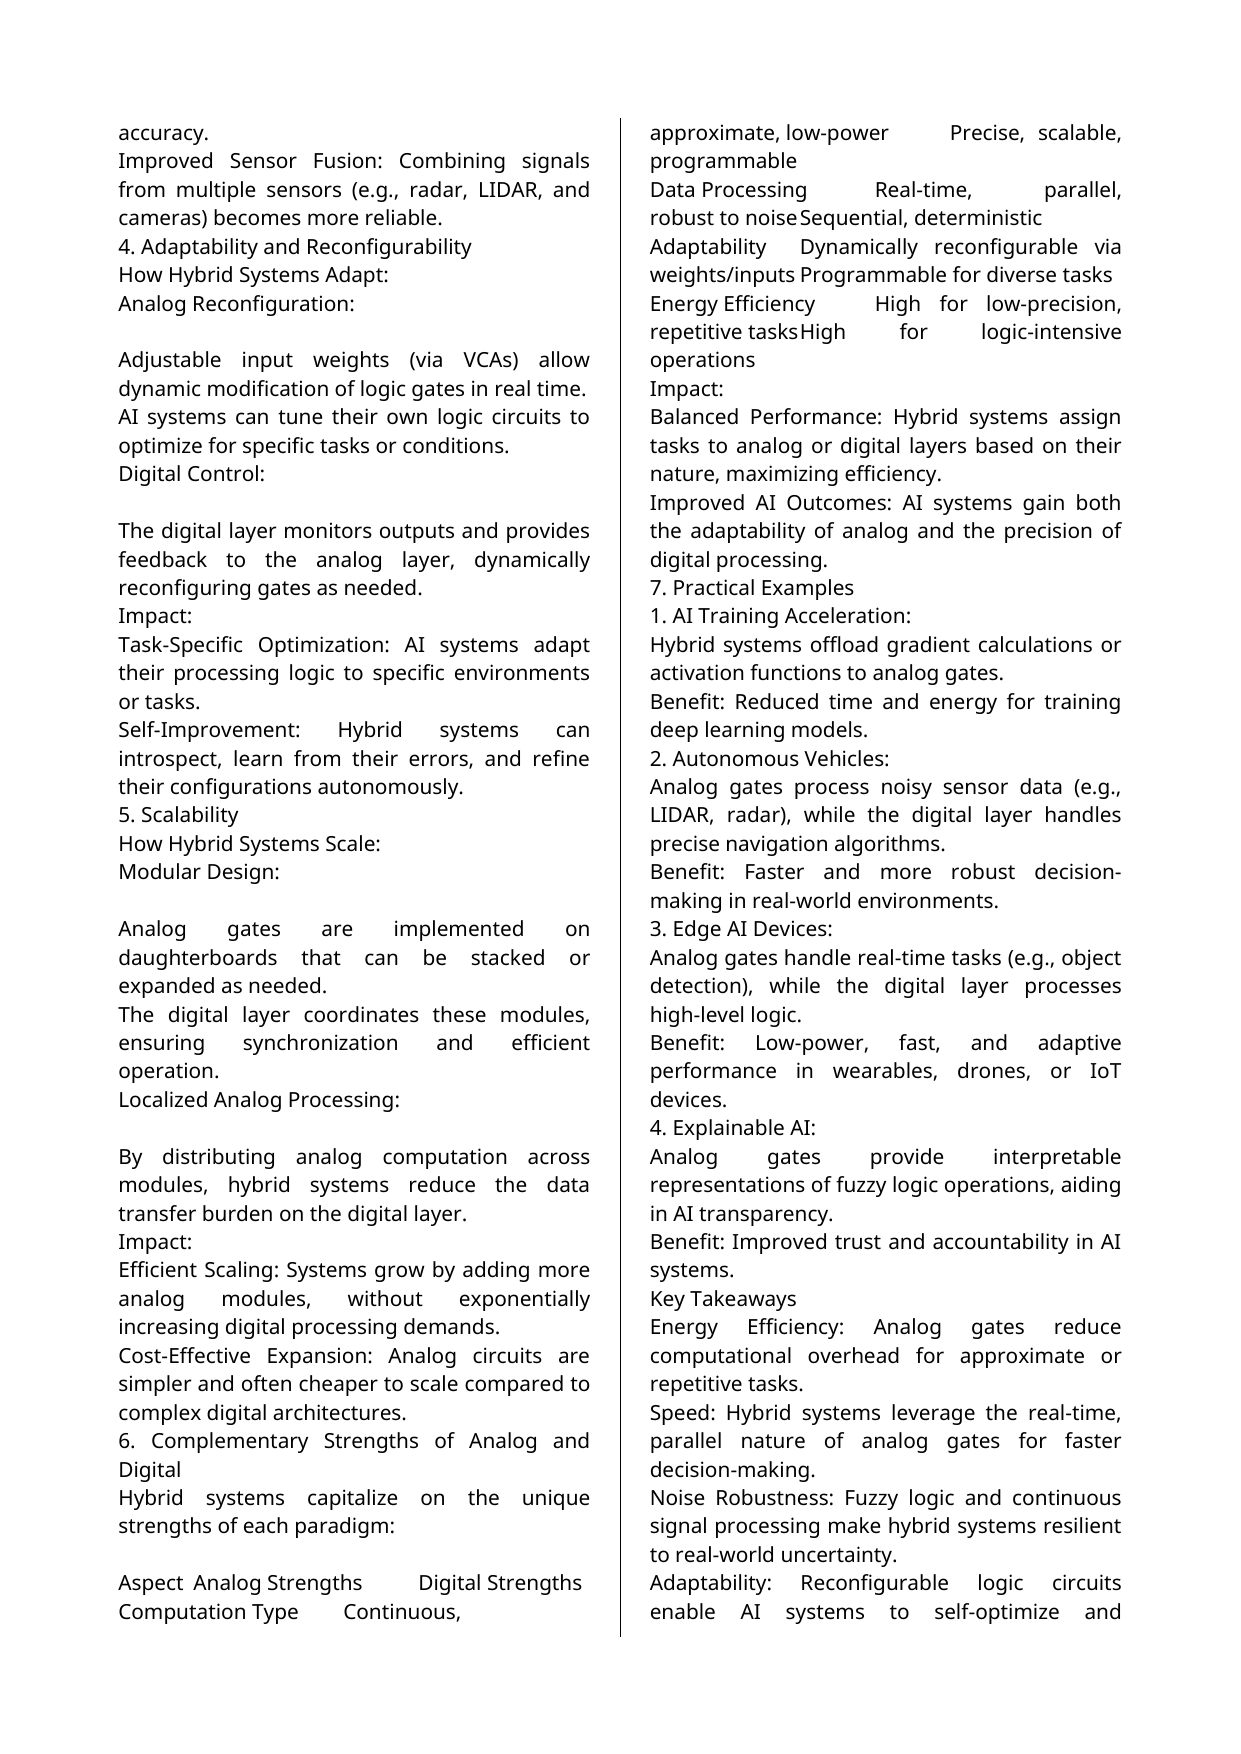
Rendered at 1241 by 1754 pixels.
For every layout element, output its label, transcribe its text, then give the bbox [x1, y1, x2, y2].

text 2. Autonomous Vehicles: [649, 744, 1122, 772]
text Hybrid systems capitalize on the unique strengths of each paradigm: [118, 1483, 591, 1540]
text 1. AI Training Acceleration: [649, 602, 1122, 630]
text 5. Scalability [118, 801, 591, 829]
text Improved Sensor Fusion: Combining signals from multiple sensors (e.g., radar, LIDAR, and cameras) becomes more reliable. [118, 147, 591, 232]
text Analog Reconfiguration: [118, 289, 591, 317]
text Benefit: Low-power, fast, and adaptive performance in wearables, drones, or IoT devices. [649, 1028, 1122, 1113]
text approximate, low-power Precise, scalable, programmable [649, 118, 1122, 175]
text Analog gates provide interpretable representations of fuzzy logic operations, aiding in AI transparency. [649, 1142, 1122, 1227]
text Key Takeaways [649, 1284, 1122, 1312]
text Analog gates process noisy sensor data (e.g., LIDAR, radar), while the digital layer handles precise navigation algorithms. [649, 772, 1122, 857]
text Impact: [649, 374, 1122, 402]
text Benefit: Improved trust and accountability in AI systems. [649, 1227, 1122, 1284]
text Task-Specific Optimization: AI systems adapt their processing logic to specific environments or tasks. [118, 630, 591, 715]
text Computation Type Continuous, [118, 1597, 591, 1625]
text Hybrid systems offload gradient calculations or activation functions to analog gates. [649, 630, 1122, 687]
text Adaptability Dynamically reconfigurable via weights/inputs Programmable for diverse tasks [649, 232, 1122, 289]
text 3. Edge AI Devices: [649, 914, 1122, 943]
text Energy Efficiency High for low-precision, repetitive tasks High for logic-intensive operations [649, 289, 1122, 374]
text AI systems can tune their own logic circuits to optimize for specific tasks or conditions. [118, 402, 591, 459]
text Cost-Effective Expansion: Analog circuits are simpler and often cheaper to scale compared to complex digital architectures. [118, 1341, 591, 1426]
text Benefit: Reduced time and energy for training deep learning models. [649, 687, 1122, 744]
text Noise Robustness: Fuzzy logic and continuous signal processing make hybrid systems resilient to real-world uncertainty. [649, 1483, 1122, 1568]
text Efficient Scaling: Systems grow by adding more analog modules, without exponentially increasing digital processing demands. [118, 1256, 591, 1341]
text The digital layer coordinates these modules, ensuring synchronization and efficient operation. [118, 1000, 591, 1085]
text Improved AI Outcomes: AI systems gain both the adaptability of analog and the precision of digital processing. [649, 488, 1122, 573]
text Localized Analog Processing: [118, 1085, 591, 1113]
text Analog gates handle real-time tasks (e.g., object detection), while the digital layer processes high-level logic. [649, 943, 1122, 1028]
text Adjustable input weights (via VCAs) allow dynamic modification of logic gates in real time. [118, 346, 591, 402]
text How Hybrid Systems Scale: [118, 829, 591, 857]
text Balanced Performance: Hybrid systems assign tasks to analog or digital layers based on their nature, maximizing efficiency. [649, 402, 1122, 488]
text Adaptability: Reconfigurable logic circuits enable AI systems to self-optimize and [649, 1568, 1122, 1625]
text Modular Design: [118, 857, 591, 886]
text Impact: [118, 602, 591, 630]
text By distributing analog computation across modules, hybrid systems reduce the data transfer burden on the digital layer. [118, 1142, 591, 1227]
text The digital layer monitors outputs and provides feedback to the analog layer, dynamically reconfiguring gates as needed. [118, 516, 591, 602]
text Impact: [118, 1227, 591, 1256]
text Aspect Analog Strengths Digital Strengths [118, 1568, 591, 1597]
text Self-Improvement: Hybrid systems can introspect, learn from their errors, and refine their configurations autonomously. [118, 715, 591, 801]
text 7. Practical Examples [649, 573, 1122, 602]
text Data Processing Real-time, parallel, robust to noise Sequential, deterministic [649, 175, 1122, 232]
text Speed: Hybrid systems leverage the real-time, parallel nature of analog gates for faster decision-making. [649, 1398, 1122, 1483]
text 4. Explainable AI: [649, 1113, 1122, 1142]
text Analog gates are implemented on daughterboards that can be stacked or expanded as needed. [118, 914, 591, 1000]
text Digital Control: [118, 459, 591, 488]
text 4. Adaptability and Reconfigurability [118, 232, 591, 260]
text accuracy. [118, 118, 591, 147]
text 6. Complementary Strengths of Analog and Digital [118, 1426, 591, 1483]
text Energy Efficiency: Analog gates reduce computational overhead for approximate or repetitive tasks. [649, 1312, 1122, 1398]
text How Hybrid Systems Adapt: [118, 260, 591, 289]
text Benefit: Faster and more robust decision-making in real-world environments. [649, 857, 1122, 914]
